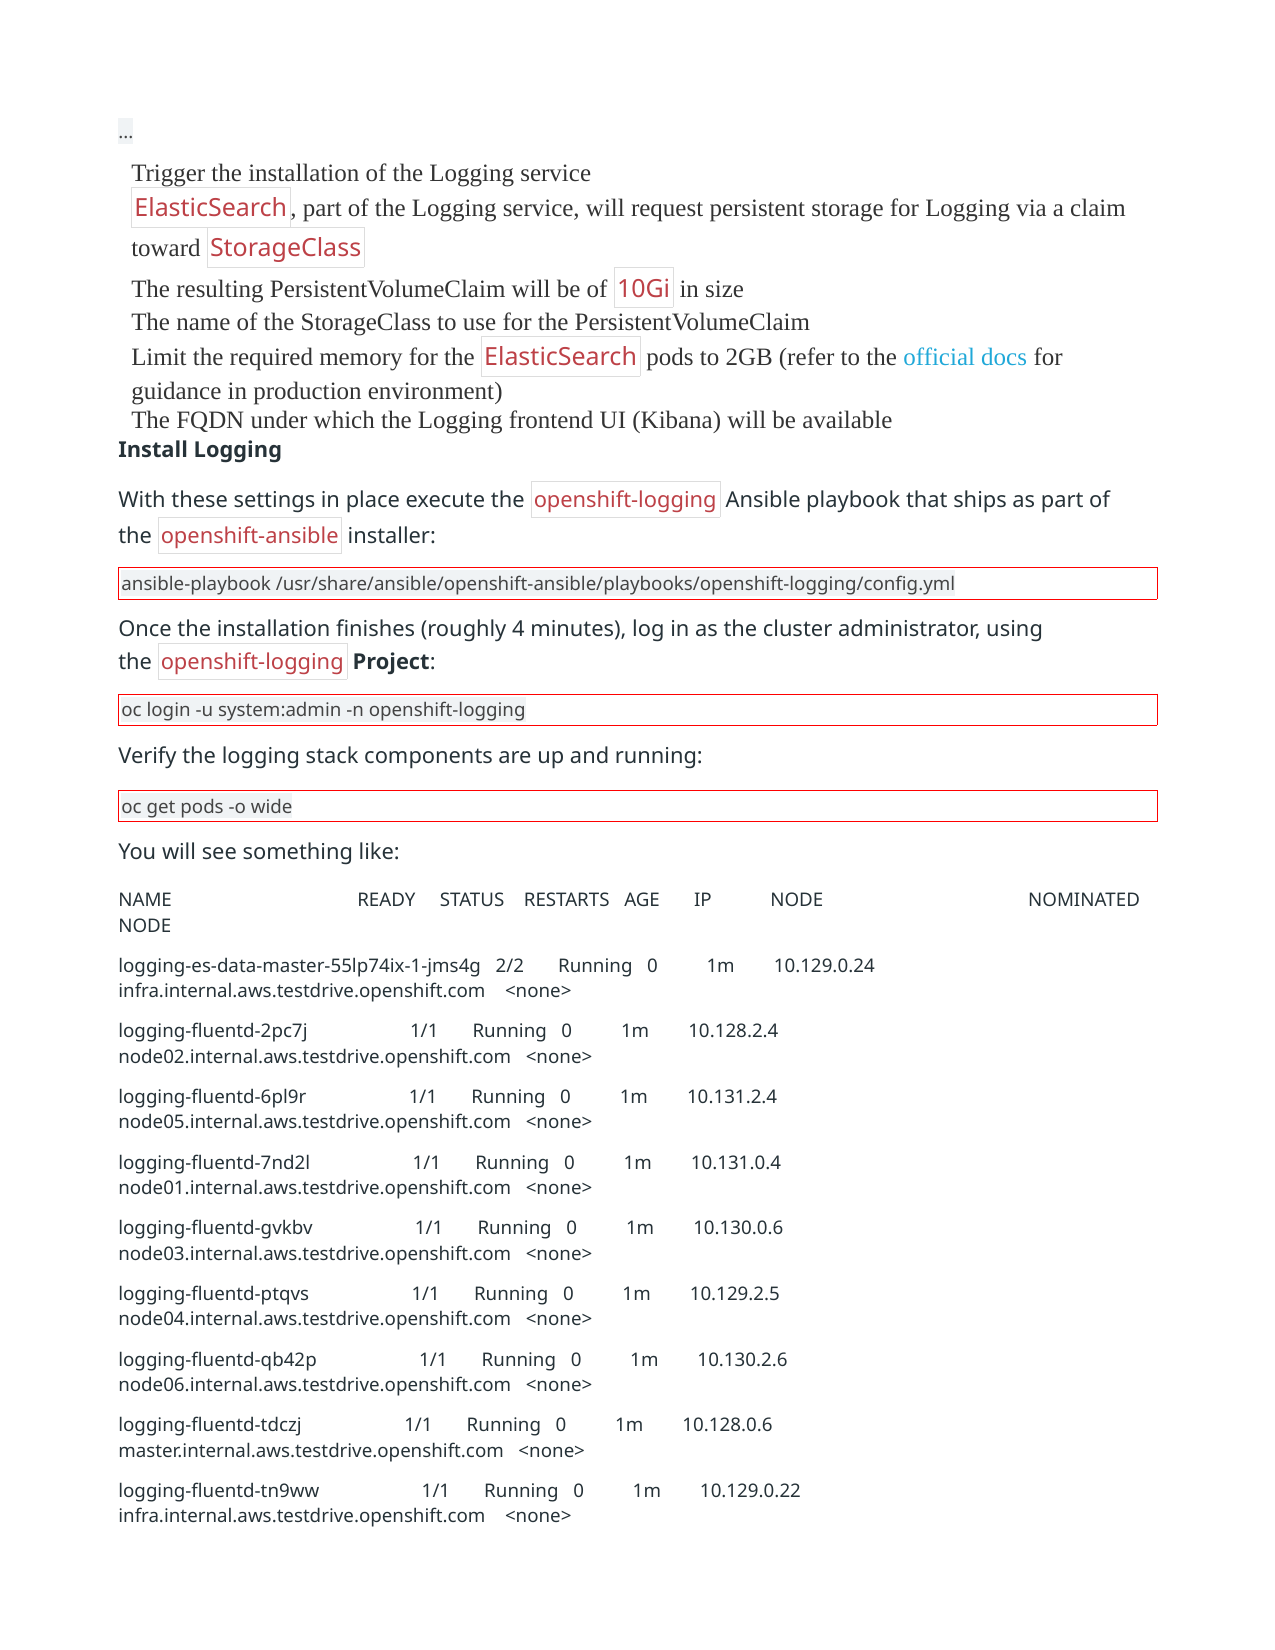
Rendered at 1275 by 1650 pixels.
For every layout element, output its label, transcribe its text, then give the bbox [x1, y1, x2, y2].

text logging-fluentd-tn9ww 1/1 Running 0 1m 10.129.0.22 infra.internal.aws.testdrive.openshift.com <none> [118, 1477, 1157, 1528]
table_cell The resulting PersistentVolumeClaim will be of [131, 267, 614, 307]
text logging-fluentd-2pc7j 1/1 Running 0 1m 10.128.2.4 node02.internal.aws.testdrive.openshift.com <none> [118, 1018, 1157, 1069]
text Once the installation finishes (roughly 4 minutes), log in as the cluster administrator, using the openshift-logging Project: [118, 613, 1157, 679]
table_cell 10Gi [615, 268, 673, 307]
table_cell in size [674, 267, 1157, 307]
text logging-fluentd-7nd2l 1/1 Running 0 1m 10.131.0.4 node01.internal.aws.testdrive.openshift.com <none> [118, 1149, 1157, 1200]
text ansible-playbook /usr/share/ansible/openshift-ansible/playbooks/openshift-logging/config.yml [119, 568, 1157, 599]
table_header Trigger the installation of the Logging service [131, 158, 1157, 187]
subtitle Install Logging [118, 434, 1157, 463]
table_cell ElasticSearch, part of the Logging service, will request persistent storage for Logging via a claim toward StorageClass [208, 228, 364, 267]
table_cell The FQDN under which the Logging frontend UI (Kibana) will be available [131, 405, 1157, 434]
table_cell ElasticSearch, part of the Logging service, will request persistent storage for Logging via a claim toward StorageClass [291, 187, 1157, 267]
text Verify the logging stack components are up and running: [118, 740, 1157, 769]
text NAME READY STATUS RESTARTS AGE IP NODE NOMINATED NODE [118, 886, 1157, 937]
table_cell [118, 405, 131, 434]
table_cell Limit the required memory for the ElasticSearch pods to 2GB (refer to the official docs for guidance in production environment) [131, 336, 1157, 405]
table_cell [118, 267, 131, 307]
table_cell [118, 336, 131, 405]
table_cell [118, 307, 131, 336]
table_cell ElasticSearch, part of the Logging service, will request persistent storage for Logging via a claim toward StorageClass [131, 228, 207, 267]
text oc get pods -o wide [119, 791, 1157, 821]
text logging-fluentd-ptqvs 1/1 Running 0 1m 10.129.2.5 node04.internal.aws.testdrive.openshift.com <none> [118, 1280, 1157, 1331]
table_header [118, 158, 131, 187]
text With these settings in place execute the openshift-logging Ansible playbook that ships as part of the openshift-ansible installer: [118, 481, 1157, 553]
table_cell ElasticSearch, part of the Logging service, will request persistent storage for Logging via a claim toward StorageClass [132, 188, 290, 227]
text ... [118, 118, 1157, 144]
text logging-fluentd-tdczj 1/1 Running 0 1m 10.128.0.6 master.internal.aws.testdrive.openshift.com <none> [118, 1411, 1157, 1462]
table_cell [118, 187, 131, 267]
text logging-fluentd-qb42p 1/1 Running 0 1m 10.130.2.6 node06.internal.aws.testdrive.openshift.com <none> [118, 1346, 1157, 1397]
text logging-fluentd-gvkbv 1/1 Running 0 1m 10.130.0.6 node03.internal.aws.testdrive.openshift.com <none> [118, 1214, 1157, 1266]
table_cell The name of the StorageClass to use for the PersistentVolumeClaim [131, 307, 1157, 336]
text oc login -u system:admin -n openshift-logging [119, 695, 1157, 725]
text logging-fluentd-6pl9r 1/1 Running 0 1m 10.131.2.4 node05.internal.aws.testdrive.openshift.com <none> [118, 1083, 1157, 1134]
text You will see something like: [118, 836, 1157, 866]
text logging-es-data-master-55lp74ix-1-jms4g 2/2 Running 0 1m 10.129.0.24 infra.internal.aws.testdrive.openshift.com <none> [118, 952, 1157, 1003]
